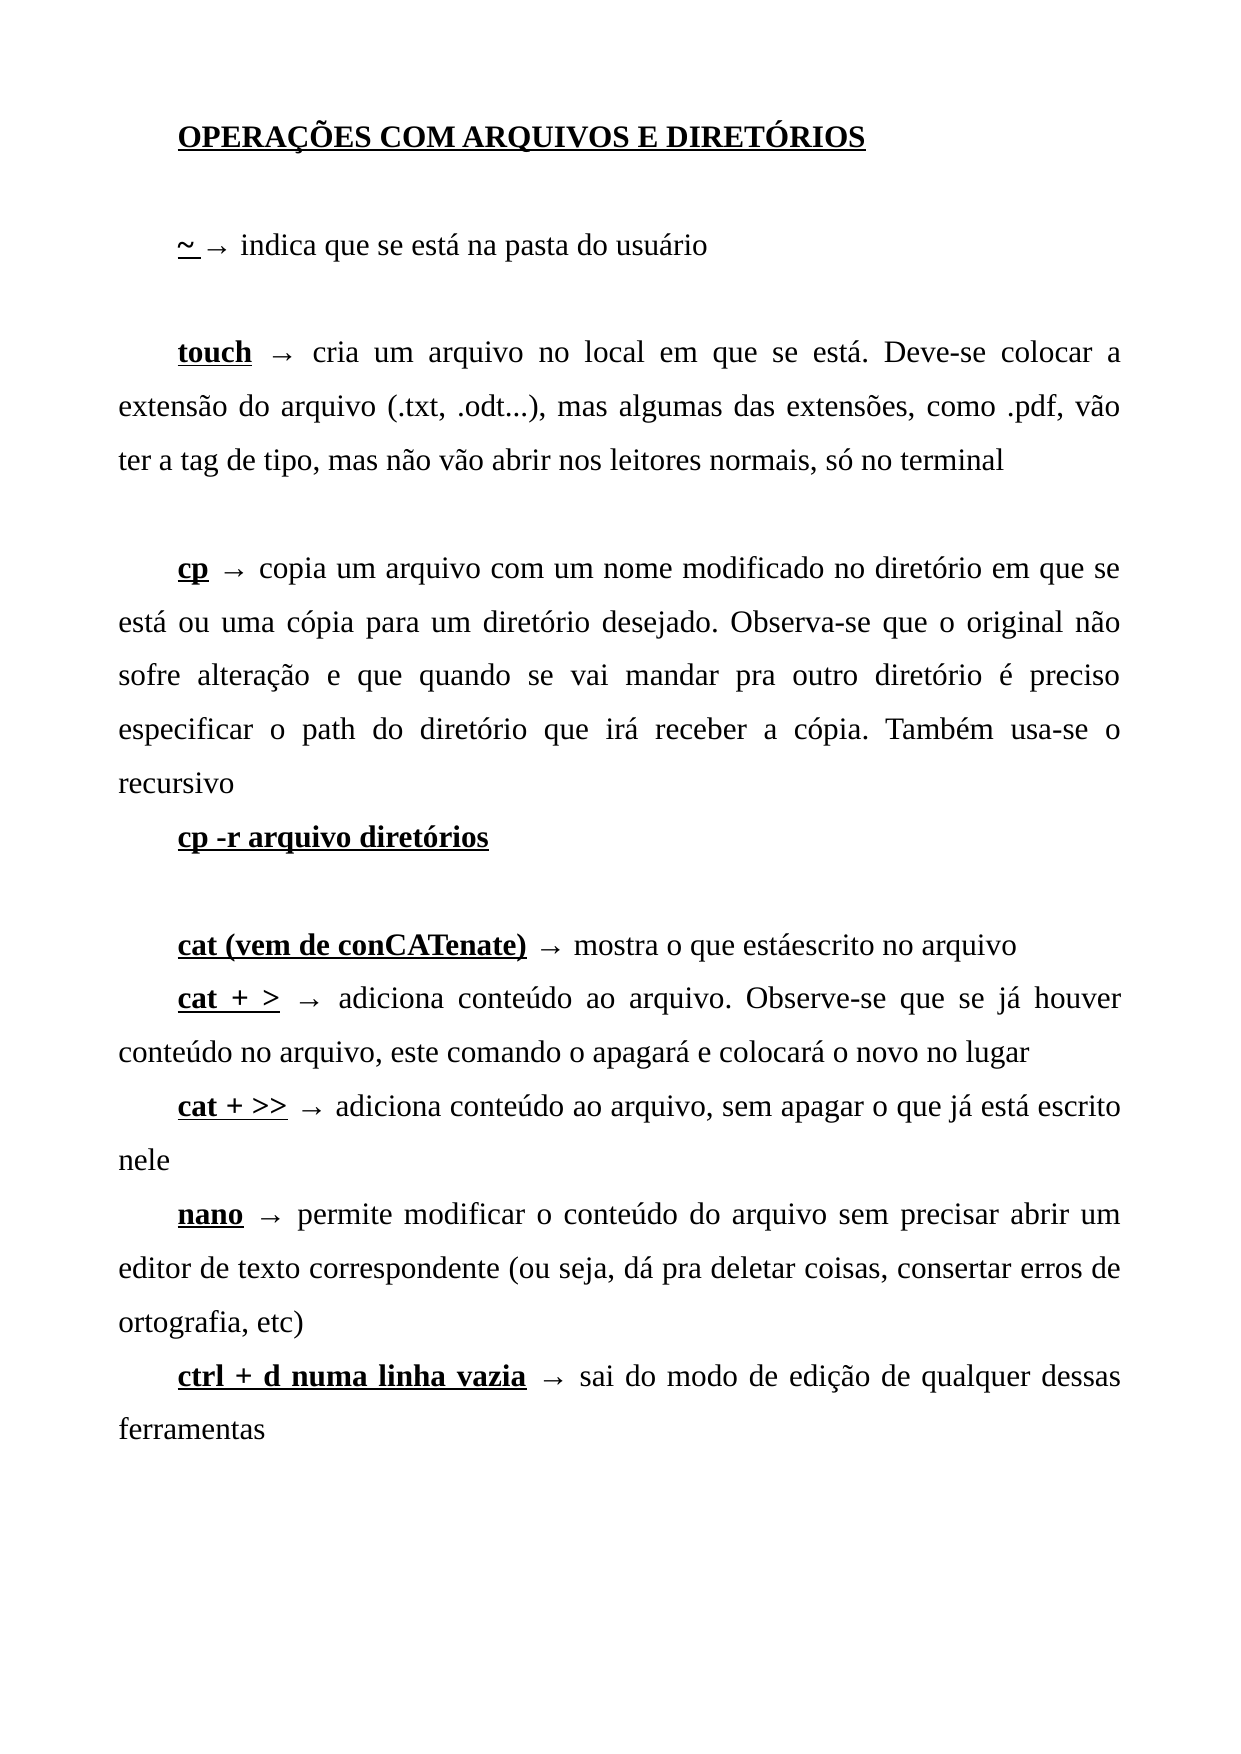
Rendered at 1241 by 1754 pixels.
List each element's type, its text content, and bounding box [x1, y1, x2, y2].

text cat + > → adiciona conteúdo ao arquivo. Observe-se que se já houver conteúdo no arquivo, este comando o apagará e colocará o novo no lugar [118, 980, 1122, 1069]
text cat + >> → adiciona conteúdo ao arquivo, sem apagar o que já está escrito nele [118, 1087, 1122, 1177]
text cat (vem de conCATenate) → mostra o que estáescrito no arquivo [118, 926, 1122, 962]
text ~ → indica que se está na pasta do usuário [118, 226, 1122, 262]
text OPERAÇÕES COM ARQUIVOS E DIRETÓRIOS [118, 118, 1122, 154]
text ctrl + d numa linha vazia → sai do modo de edição de qualquer dessas ferramentas [118, 1357, 1122, 1447]
text touch → cria um arquivo no local em que se está. Deve-se colocar a extensão do arquivo (.txt, .odt...), mas algumas das extensões, como .pdf, vão ter a tag de tipo, mas não vão abrir nos leitores normais, só no terminal [118, 333, 1122, 477]
text nano → permite modificar o conteúdo do arquivo sem precisar abrir um editor de texto correspondente (ou seja, dá pra deletar coisas, consertar erros de ortografia, etc) [118, 1195, 1122, 1339]
text cp -r arquivo diretórios [118, 818, 1122, 854]
text cp → copia um arquivo com um nome modificado no diretório em que se está ou uma cópia para um diretório desejado. Observa-se que o original não sofre alteração e que quando se vai mandar pra outro diretório é preciso especificar o path do diretório que irá receber a cópia. Também usa-se o recursivo [118, 549, 1122, 800]
